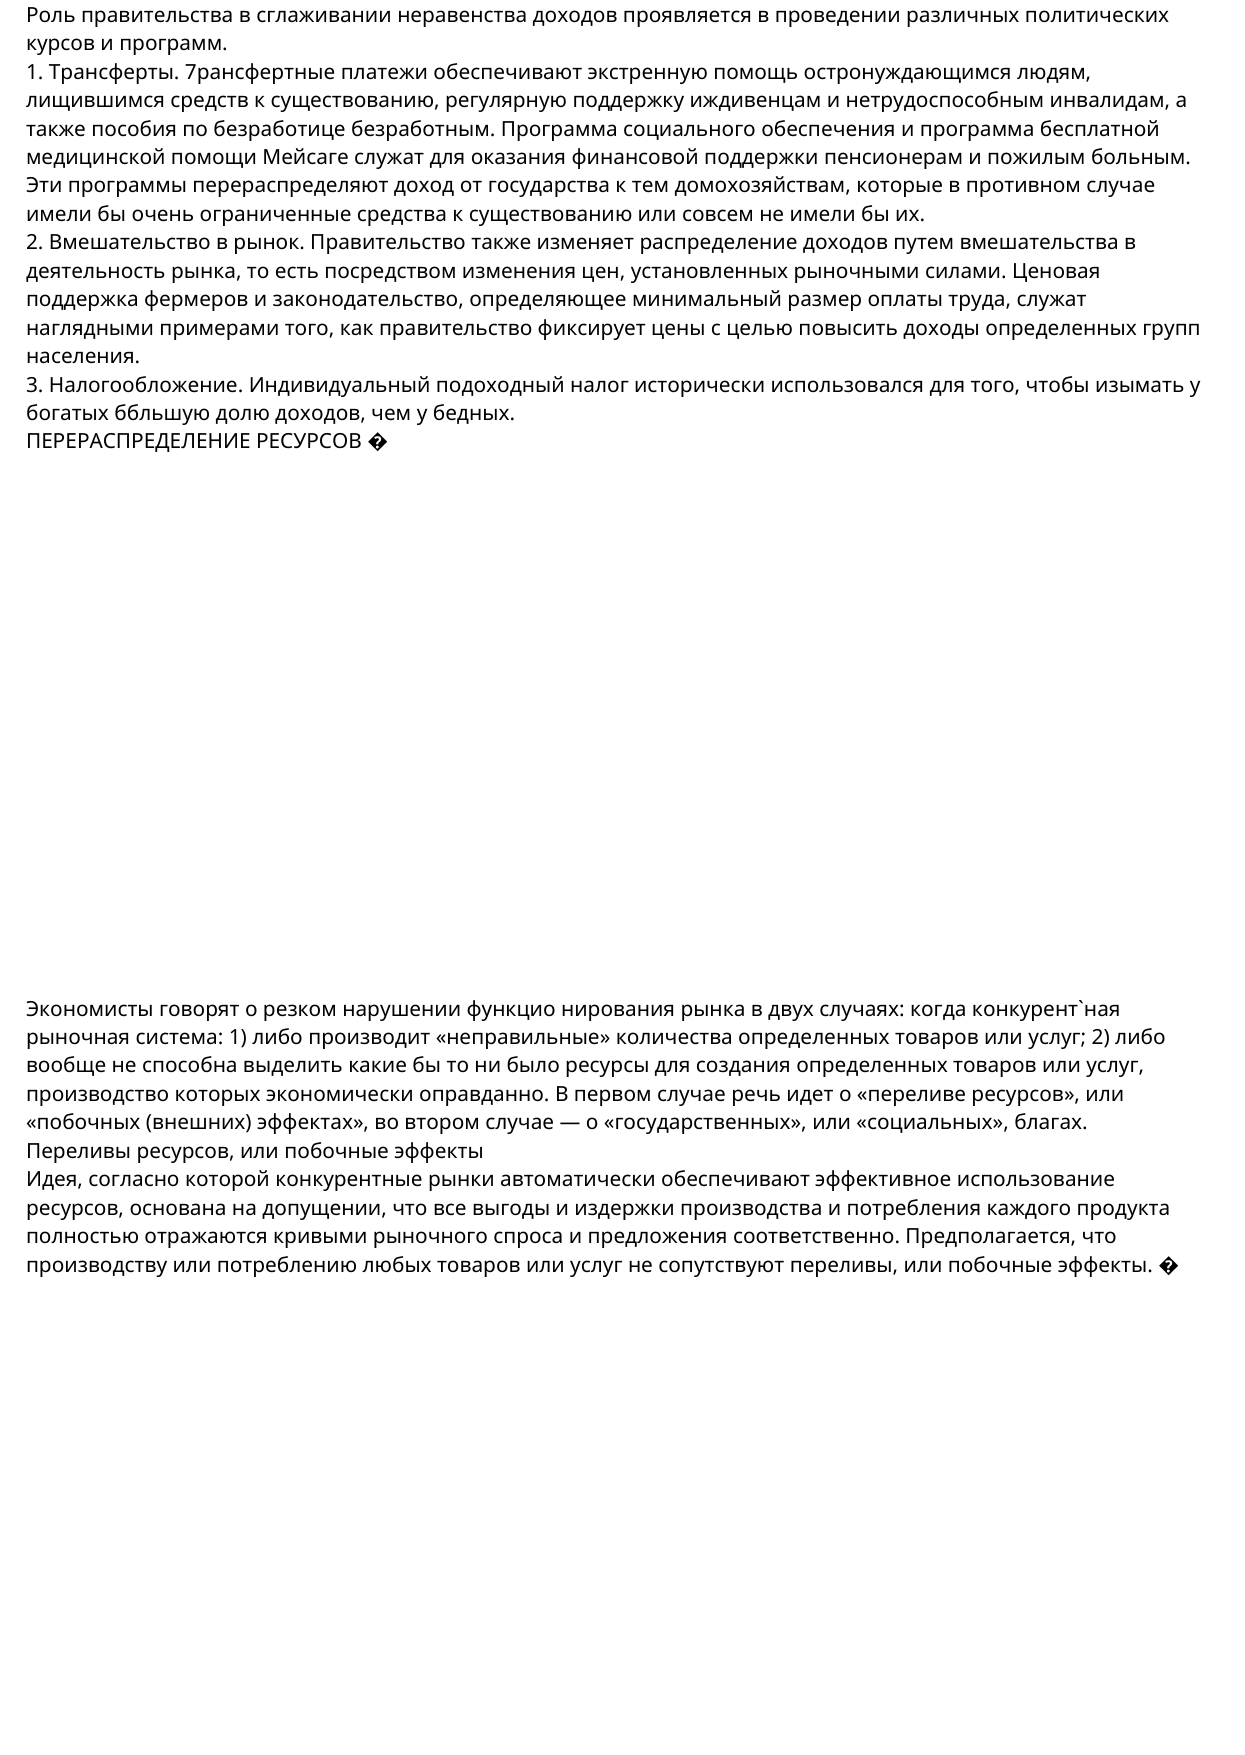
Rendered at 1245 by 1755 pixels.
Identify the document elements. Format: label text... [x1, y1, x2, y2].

text Роль правительства в сглаживании неравенства доходов проявляется в проведении различных политических курсов и программ. [26, 0, 1213, 57]
text Экономисты говорят о резком нарушении функцио нирования рынка в двух случаях: когда конкурент`ная рыночная система: 1) либо производит «неправильные» количества определенных товаров или услуг; 2) либо вообще не способна выделить какие бы то ни было ресурсы для создания определенных товаров или услуг, производство которых экономически оправданно. В первом случае речь идет о «переливе ресурсов», или «побочных (внешних) эффектах», во втором случае — о «государственных», или «социальных», благах. [26, 994, 1213, 1136]
text ПЕРЕРАСПРЕДЕЛЕНИЕ РЕСУРСОВ � [26, 427, 1213, 455]
text 3. Налогообложение. Индивидуальный подоходный налог исторически использовался для того, чтобы изымать у богатых ббльшую долю доходов, чем у бедных. [26, 370, 1213, 427]
text Переливы ресурсов, или побочные эффекты [26, 1136, 1213, 1164]
text 1. Трансферты. 7рансфертные платежи обеспечивают экстренную помощь остронуждающимся людям, лищившимся средств к существованию, регулярную поддержку иждивенцам и нетрудоспособным инвалидам, а также пособия по безработице безработным. Программа социального обеспечения и программа бесплатной медицинской помощи Мейсаге служат для оказания финансовой поддержки пенсионерам и пожилым больным. Эти программы перераспределяют доход от государства к тем домохозяйствам, которые в противном случае имели бы очень ограниченные средства к существованию или совсем не имели бы их. [26, 57, 1213, 227]
text Идея, согласно которой конкурентные рынки автоматически обеспечивают эффективное использование ресурсов, основана на допущении, что все выгоды и издержки производства и потребления каждого продукта полностью отражаются кривыми рыночного спроса и предложения соответственно. Предполагается, что производству или потреблению любых товаров или услуг не сопутствуют переливы, или побочные эффекты. � [26, 1164, 1213, 1278]
text 2. Вмешательство в рынок. Правительство также изменяет распределение доходов путем вмешательства в деятельность рынка, то есть посредством изменения цен, установленных рыночными силами. Ценовая поддержка фермеров и законодательство, определяющее минимальный размер оплаты труда, служат наглядными примерами того, как правительство фиксирует цены с целью повысить доходы определенных групп населения. [26, 227, 1213, 370]
